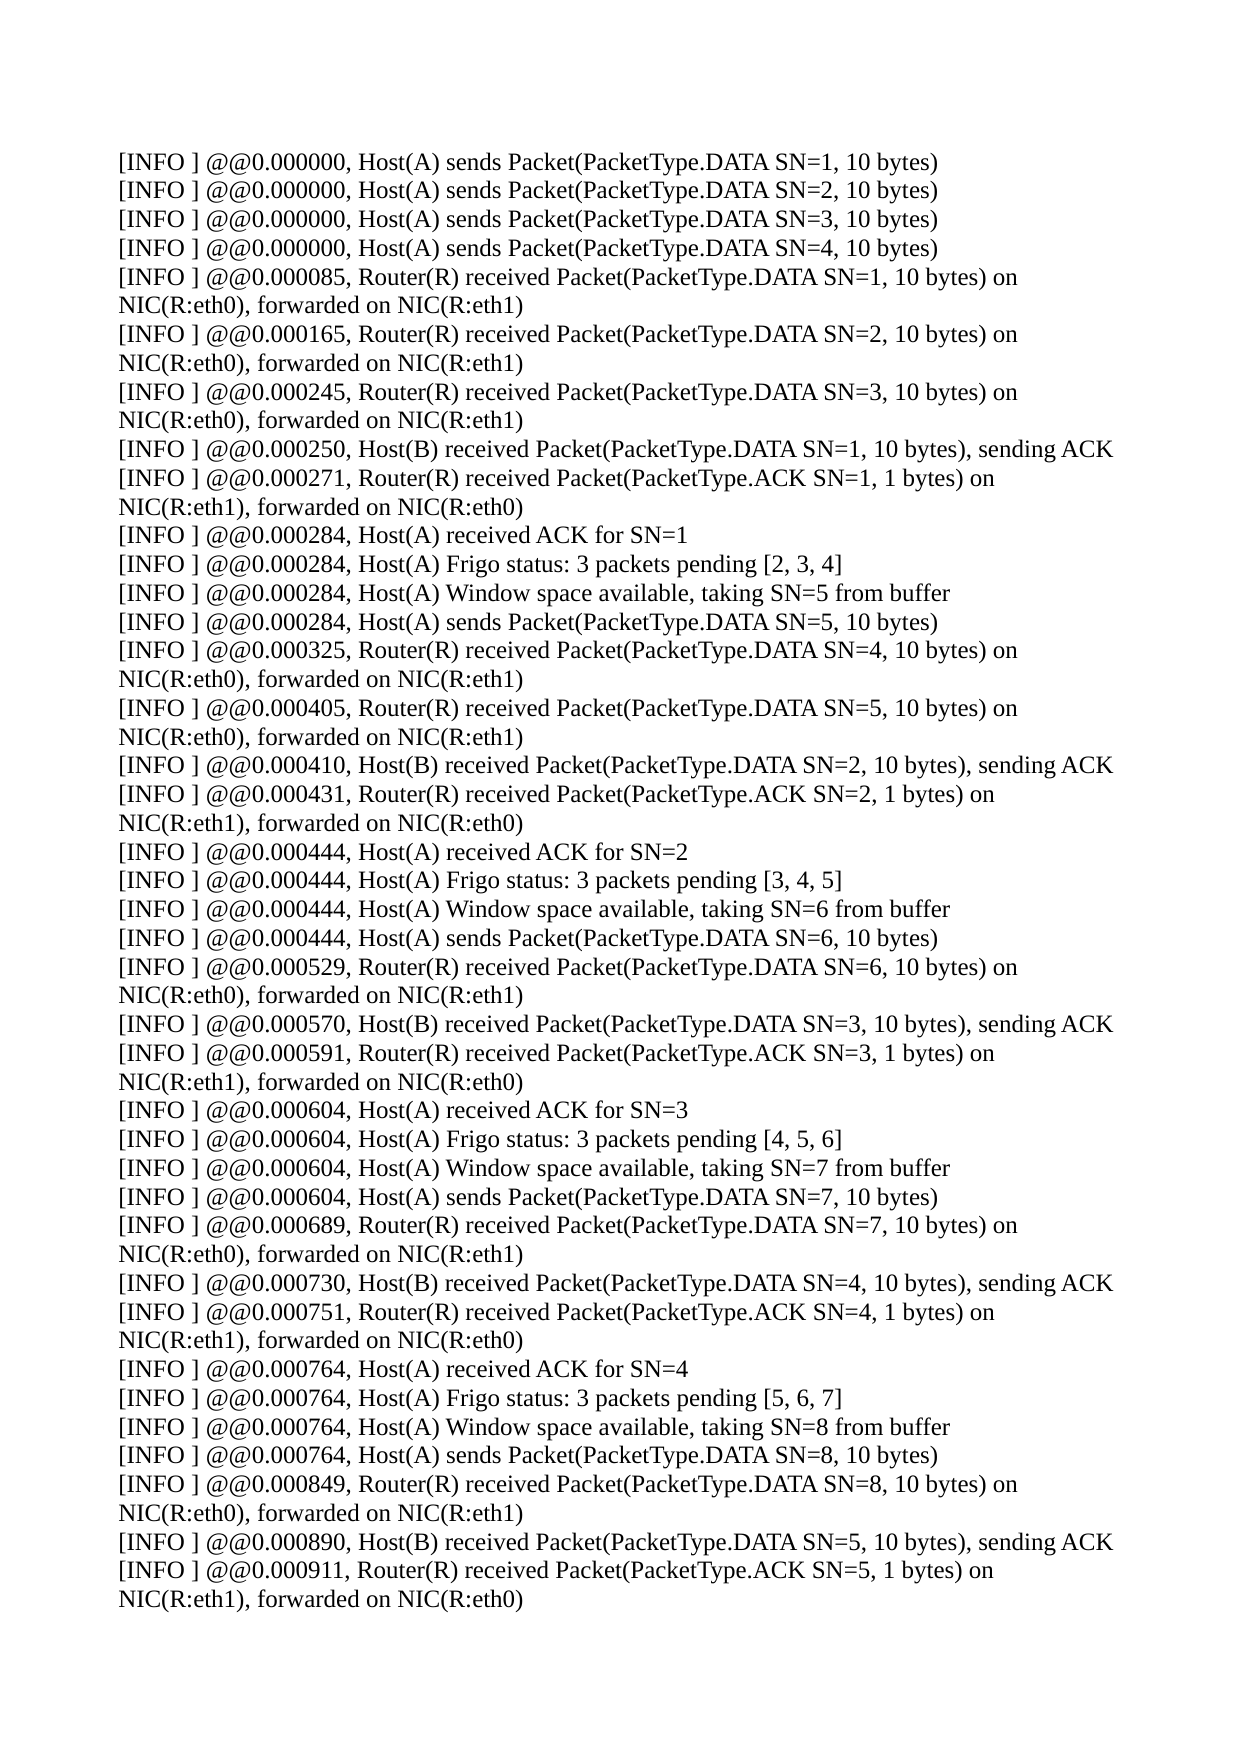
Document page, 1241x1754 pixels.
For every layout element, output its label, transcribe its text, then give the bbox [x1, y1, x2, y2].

text [INFO ] @@0.000085, Router(R) received Packet(PacketType.DATA SN=1, 10 bytes) on NIC(R:eth0), forwarded on NIC(R:eth1) [118, 262, 1122, 319]
text [INFO ] @@0.000165, Router(R) received Packet(PacketType.DATA SN=2, 10 bytes) on NIC(R:eth0), forwarded on NIC(R:eth1) [118, 319, 1122, 377]
text [INFO ] @@0.000764, Host(A) sends Packet(PacketType.DATA SN=8, 10 bytes) [118, 1441, 1122, 1469]
text [INFO ] @@0.000444, Host(A) sends Packet(PacketType.DATA SN=6, 10 bytes) [118, 923, 1122, 952]
text [INFO ] @@0.000000, Host(A) sends Packet(PacketType.DATA SN=3, 10 bytes) [118, 204, 1122, 233]
text [INFO ] @@0.000444, Host(A) Frigo status: 3 packets pending [3, 4, 5] [118, 866, 1122, 894]
text [INFO ] @@0.000890, Host(B) received Packet(PacketType.DATA SN=5, 10 bytes), sending ACK [118, 1527, 1122, 1556]
text [INFO ] @@0.000000, Host(A) sends Packet(PacketType.DATA SN=4, 10 bytes) [118, 233, 1122, 262]
text [INFO ] @@0.000000, Host(A) sends Packet(PacketType.DATA SN=2, 10 bytes) [118, 176, 1122, 204]
text [INFO ] @@0.000325, Router(R) received Packet(PacketType.DATA SN=4, 10 bytes) on NIC(R:eth0), forwarded on NIC(R:eth1) [118, 636, 1122, 693]
text [INFO ] @@0.000570, Host(B) received Packet(PacketType.DATA SN=3, 10 bytes), sending ACK [118, 1009, 1122, 1038]
text [INFO ] @@0.000591, Router(R) received Packet(PacketType.ACK SN=3, 1 bytes) on NIC(R:eth1), forwarded on NIC(R:eth0) [118, 1038, 1122, 1096]
text [INFO ] @@0.000764, Host(A) Frigo status: 3 packets pending [5, 6, 7] [118, 1383, 1122, 1412]
text [INFO ] @@0.000000, Host(A) sends Packet(PacketType.DATA SN=1, 10 bytes) [118, 147, 1122, 176]
text [INFO ] @@0.000604, Host(A) received ACK for SN=3 [118, 1096, 1122, 1124]
text [INFO ] @@0.000911, Router(R) received Packet(PacketType.ACK SN=5, 1 bytes) on NIC(R:eth1), forwarded on NIC(R:eth0) [118, 1556, 1122, 1613]
text [INFO ] @@0.000444, Host(A) Window space available, taking SN=6 from buffer [118, 894, 1122, 923]
text [INFO ] @@0.000431, Router(R) received Packet(PacketType.ACK SN=2, 1 bytes) on NIC(R:eth1), forwarded on NIC(R:eth0) [118, 779, 1122, 837]
text [INFO ] @@0.000764, Host(A) Window space available, taking SN=8 from buffer [118, 1412, 1122, 1441]
text [INFO ] @@0.000271, Router(R) received Packet(PacketType.ACK SN=1, 1 bytes) on NIC(R:eth1), forwarded on NIC(R:eth0) [118, 463, 1122, 521]
text [INFO ] @@0.000730, Host(B) received Packet(PacketType.DATA SN=4, 10 bytes), sending ACK [118, 1268, 1122, 1297]
text [INFO ] @@0.000444, Host(A) received ACK for SN=2 [118, 837, 1122, 866]
text [INFO ] @@0.000410, Host(B) received Packet(PacketType.DATA SN=2, 10 bytes), sending ACK [118, 751, 1122, 779]
text [INFO ] @@0.000689, Router(R) received Packet(PacketType.DATA SN=7, 10 bytes) on NIC(R:eth0), forwarded on NIC(R:eth1) [118, 1211, 1122, 1268]
text [INFO ] @@0.000849, Router(R) received Packet(PacketType.DATA SN=8, 10 bytes) on NIC(R:eth0), forwarded on NIC(R:eth1) [118, 1469, 1122, 1527]
text [INFO ] @@0.000245, Router(R) received Packet(PacketType.DATA SN=3, 10 bytes) on NIC(R:eth0), forwarded on NIC(R:eth1) [118, 377, 1122, 434]
text [INFO ] @@0.000284, Host(A) received ACK for SN=1 [118, 521, 1122, 549]
text [INFO ] @@0.000604, Host(A) Frigo status: 3 packets pending [4, 5, 6] [118, 1124, 1122, 1153]
text [INFO ] @@0.000604, Host(A) sends Packet(PacketType.DATA SN=7, 10 bytes) [118, 1182, 1122, 1211]
text [INFO ] @@0.000604, Host(A) Window space available, taking SN=7 from buffer [118, 1153, 1122, 1182]
text [INFO ] @@0.000529, Router(R) received Packet(PacketType.DATA SN=6, 10 bytes) on NIC(R:eth0), forwarded on NIC(R:eth1) [118, 952, 1122, 1009]
text [INFO ] @@0.000284, Host(A) Window space available, taking SN=5 from buffer [118, 578, 1122, 607]
text [INFO ] @@0.000405, Router(R) received Packet(PacketType.DATA SN=5, 10 bytes) on NIC(R:eth0), forwarded on NIC(R:eth1) [118, 693, 1122, 751]
text [INFO ] @@0.000751, Router(R) received Packet(PacketType.ACK SN=4, 1 bytes) on NIC(R:eth1), forwarded on NIC(R:eth0) [118, 1297, 1122, 1354]
text [INFO ] @@0.000250, Host(B) received Packet(PacketType.DATA SN=1, 10 bytes), sending ACK [118, 434, 1122, 463]
text [INFO ] @@0.000284, Host(A) Frigo status: 3 packets pending [2, 3, 4] [118, 549, 1122, 578]
text [INFO ] @@0.000764, Host(A) received ACK for SN=4 [118, 1354, 1122, 1383]
text [INFO ] @@0.000284, Host(A) sends Packet(PacketType.DATA SN=5, 10 bytes) [118, 607, 1122, 636]
